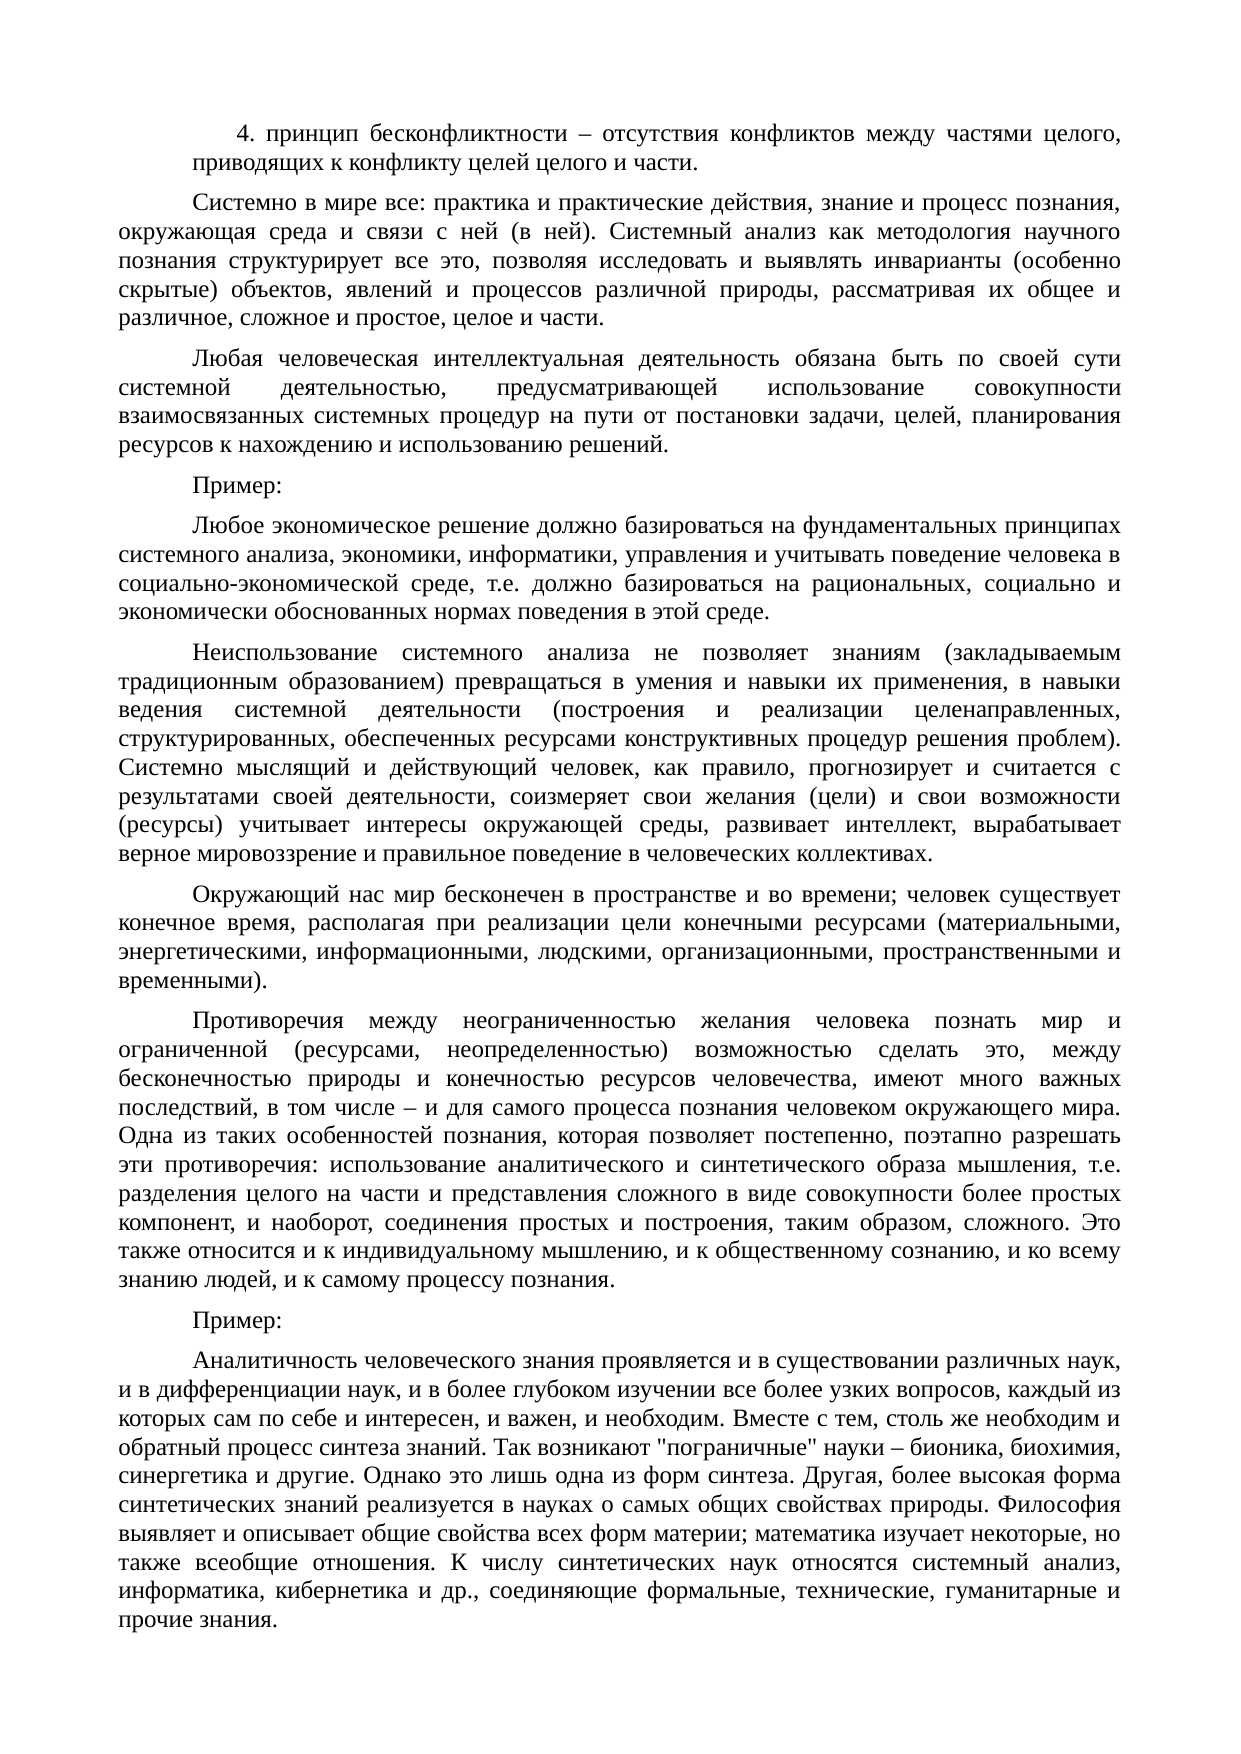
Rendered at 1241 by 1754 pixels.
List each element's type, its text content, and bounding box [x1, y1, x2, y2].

list принцип бесконфликтности – отсутствия конфликтов между частями целого, приводящих к конфликту целей целого и части. [162, 118, 1122, 176]
text Аналитичность человеческого знания проявляется и в существовании различных наук, и в дифференциации наук, и в более глубоком изучении все более узких вопросов, каждый из которых сам по себе и интересен, и важен, и необходим. Вместе с тем, столь же необходим и обратный процесс синтеза знаний. Так возникают "пограничные" науки – бионика, биохимия, синергетика и другие. Однако это лишь одна из форм синтеза. Другая, более высокая форма синтетических знаний реализуется в науках о самых общих свойствах природы. Философия выявляет и описывает общие свойства всех форм материи; математика изучает некоторые, но также всеобщие отношения. К числу синтетических наук относятся системный анализ, информатика, кибернетика и др., соединяющие формальные, технические, гуманитарные и прочие знания. [118, 1345, 1122, 1633]
text Неиспользование системного анализа не позволяет знаниям (закладываемым традиционным образованием) превращаться в умения и навыки их применения, в навыки ведения системной деятельности (построения и реализации целенаправленных, структурированных, обеспеченных ресурсами конструктивных процедур решения проблем). Системно мыслящий и действующий человек, как правило, прогнозирует и считается с результатами своей деятельности, соизмеряет свои желания (цели) и свои возможности (ресурсы) учитывает интересы окружающей среды, развивает интеллект, вырабатывает верное мировоззрение и правильное поведение в человеческих коллективах. [118, 637, 1122, 867]
text Любое экономическое решение должно базироваться на фундаментальных принципах системного анализа, экономики, информатики, управления и учитывать поведение человека в социально-экономической среде, т.е. должно базироваться на рациональных, социально и экономически обоснованных нормах поведения в этой среде. [118, 510, 1122, 625]
text Пример: [118, 1305, 1122, 1333]
text Системно в мире все: практика и практические действия, знание и процесс познания, окружающая среда и связи с ней (в ней). Системный анализ как методология научного познания структурирует все это, позволяя исследовать и выявлять инварианты (особенно скрытые) объектов, явлений и процессов различной природы, рассматривая их общее и различное, сложное и простое, целое и части. [118, 187, 1122, 331]
text Любая человеческая интеллектуальная деятельность обязана быть по своей сути системной деятельностью, предусматривающей использование совокупности взаимосвязанных системных процедур на пути от постановки задачи, целей, планирования ресурсов к нахождению и использованию решений. [118, 343, 1122, 458]
text Окружающий нас мир бесконечен в пространстве и во времени; человек существует конечное время, располагая при реализации цели конечными ресурсами (материальными, энергетическими, информационными, людскими, организационными, пространственными и временными). [118, 879, 1122, 994]
text Пример: [118, 470, 1122, 498]
text Противоречия между неограниченностью желания человека познать мир и ограниченной (ресурсами, неопределенностью) возможностью сделать это, между бесконечностью природы и конечностью ресурсов человечества, имеют много важных последствий, в том числе – и для самого процесса познания человеком окружающего мира. Одна из таких особенностей познания, которая позволяет постепенно, поэтапно разрешать эти противоречия: использование аналитического и синтетического образа мышления, т.е. разделения целого на части и представления сложного в виде совокупности более простых компонент, и наоборот, соединения простых и построения, таким образом, сложного. Это также относится и к индивидуальному мышлению, и к общественному сознанию, и ко всему знанию людей, и к самому процессу познания. [118, 1006, 1122, 1293]
